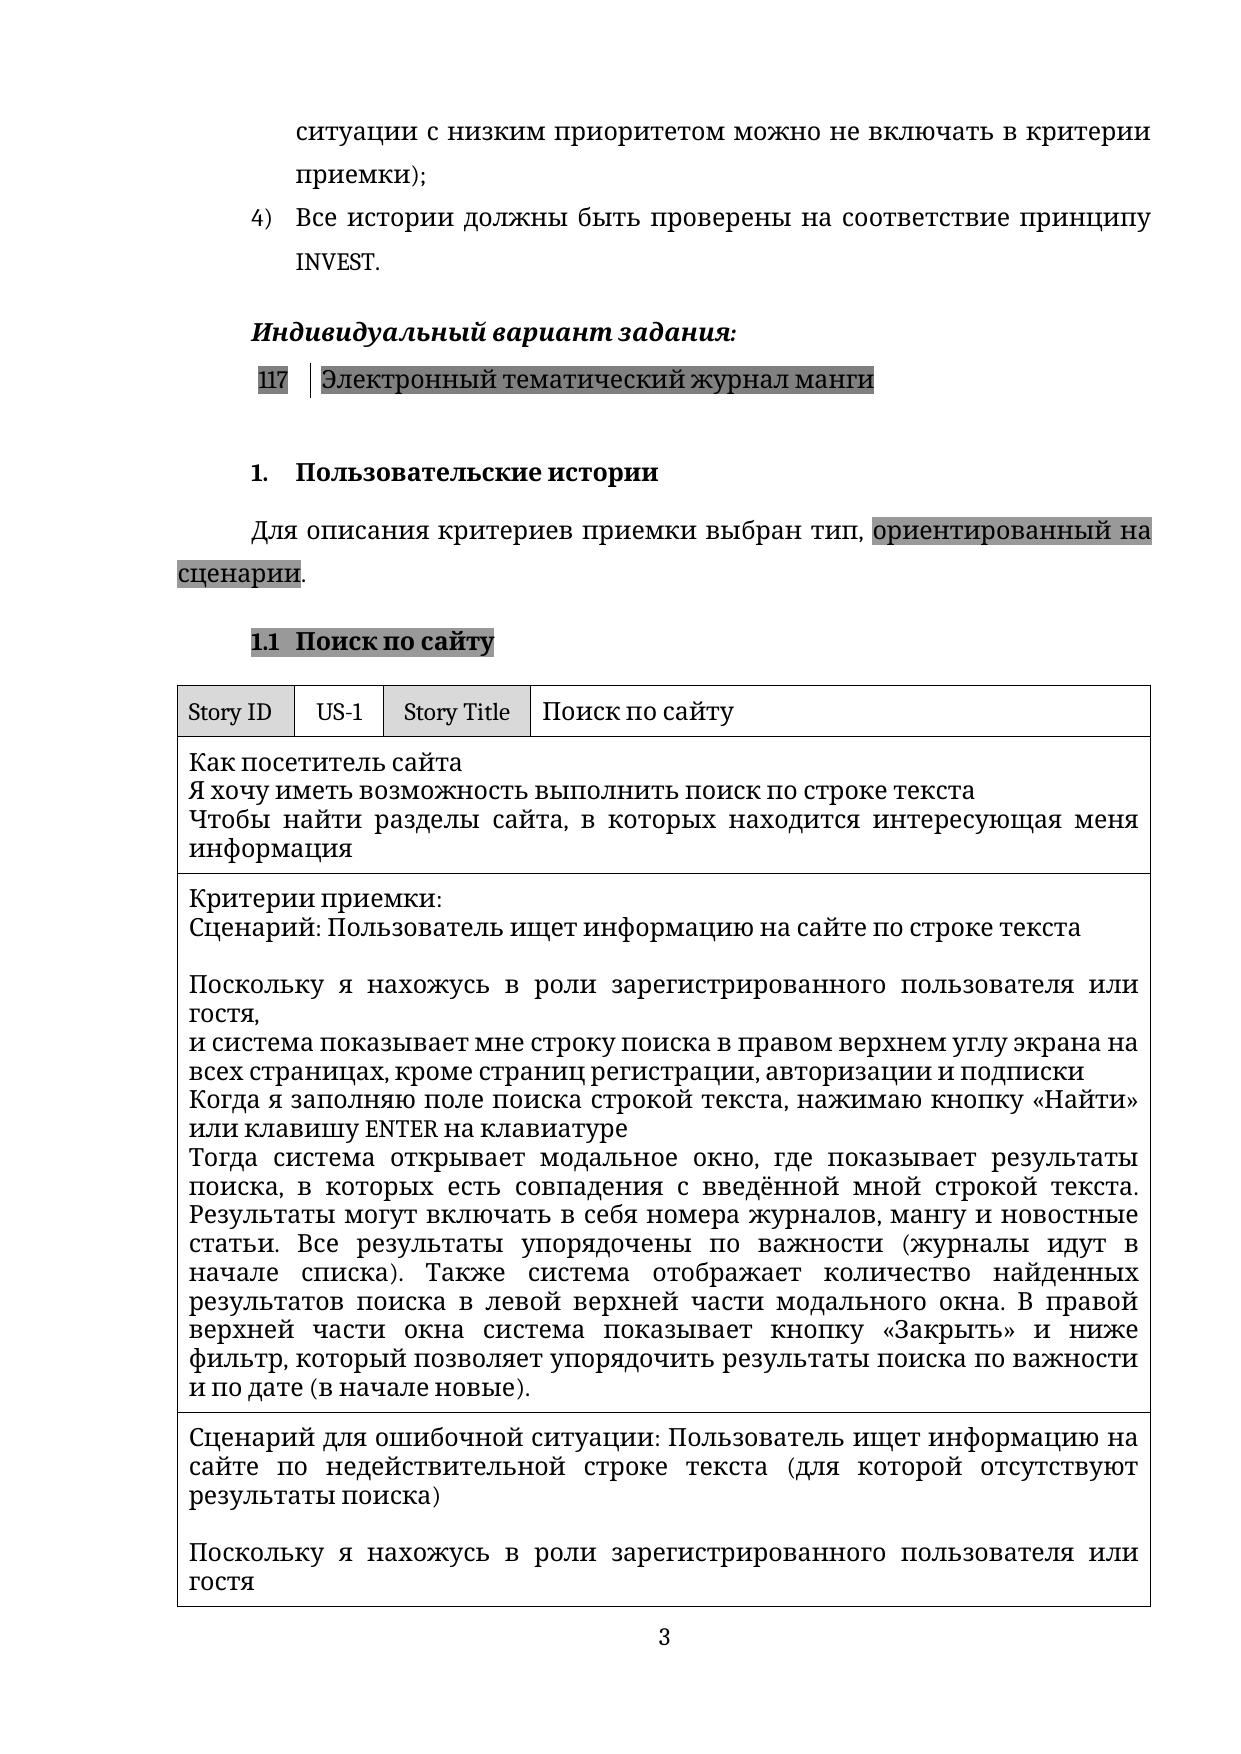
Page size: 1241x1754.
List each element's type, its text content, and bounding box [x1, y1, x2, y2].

table_header Электронный тематический журнал манги [311, 363, 1152, 398]
table_header Story ID [178, 686, 294, 736]
table_cell Как посетитель сайта Я хочу иметь возможность выполнить поиск по строке текста Чтобы найти разделы сайта, в которых находится интересующая меня информация [178, 737, 1150, 872]
table_header 117 [236, 363, 310, 398]
text Индивидуальный вариант задания: [177, 319, 1152, 348]
table_header Story Title [384, 686, 530, 736]
table_header Поиск по сайту [531, 686, 1150, 736]
list Все истории должны быть проверены на соответствие принципу INVEST. [251, 204, 1152, 276]
text Для описания критериев приемки выбран тип, ориентированный на сценарии. [177, 517, 1152, 588]
list Пользовательские истории [251, 459, 1152, 488]
table_header US-1 [295, 686, 383, 736]
list ситуации с низким приоритетом можно не включать в критерии приемки); [251, 118, 1152, 190]
list Поиск по сайту [251, 628, 1152, 657]
table_cell Сценарий для ошибочной ситуации: Пользователь ищет информацию на сайте по недействительной строке текста (для которой отсутствуют результаты поиска) Поскольку я нахожусь в роли зарегистрированного пользователя или гостя [178, 1413, 1150, 1606]
table_cell Критерии приемки: Сценарий: Пользователь ищет информацию на сайте по строке текста Поскольку я нахожусь в роли зарегистрированного пользователя или гостя, и система показывает мне строку поиска в правом верхнем углу экрана на всех страницах, кроме страниц регистрации, авторизации и подписки Когда я заполняю поле поиска строкой текста, нажимаю кнопку «Найти» или клавишу ENTER на клавиатуре Тогда система открывает модальное окно, где показывает результаты поиска, в которых есть совпадения с введённой мной строкой текста. Результаты могут включать в себя номера журналов, мангу и новостные статьи. Все результаты упорядочены по важности (журналы идут в начале списка). Также система отображает количество найденных результатов поиска в левой верхней части модального окна. В правой верхней части окна система показывает кнопку «Закрыть» и ниже фильтр, который позволяет упорядочить результаты поиска по важности и по дате (в начале новые). [178, 874, 1150, 1412]
